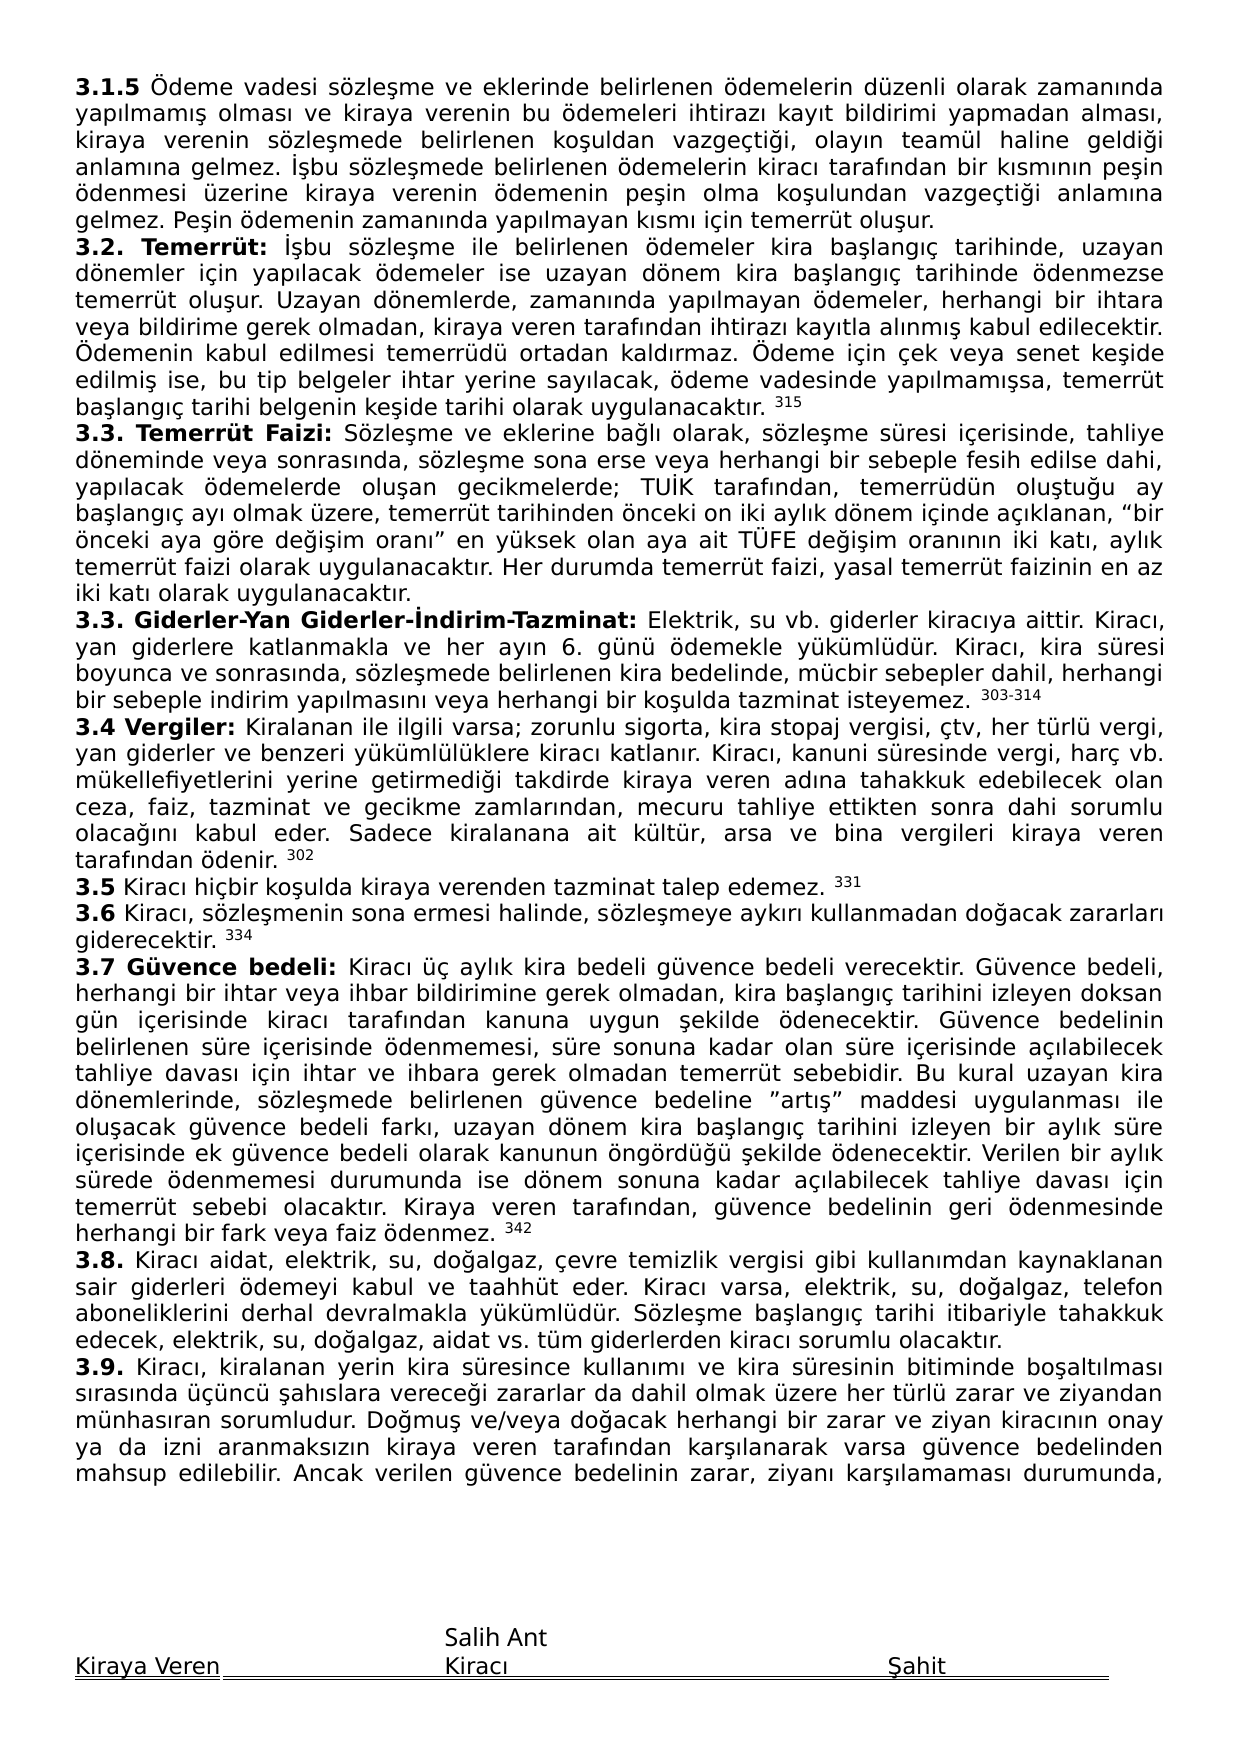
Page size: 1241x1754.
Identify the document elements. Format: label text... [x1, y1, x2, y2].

text 3.7 Güvence bedeli: Kiracı üç aylık kira bedeli güvence bedeli verecektir. Güvence bedeli, herhangi bir ihtar veya ihbar bildirimine gerek olmadan, kira başlangıç tarihini izleyen doksan gün içerisinde kiracı tarafından kanuna uygun şekilde ödenecektir. Güvence bedelinin belirlenen süre içerisinde ödenmemesi, süre sonuna kadar olan süre içerisinde açılabilecek tahliye davası için ihtar ve ihbara gerek olmadan temerrüt sebebidir. Bu kural uzayan kira dönemlerinde, sözleşmede belirlenen güvence bedeline ”artış” maddesi uygulanması ile oluşacak güvence bedeli farkı, uzayan dönem kira başlangıç tarihini izleyen bir aylık süre içerisinde ek güvence bedeli olarak kanunun öngördüğü şekilde ödenecektir. Verilen bir aylık sürede ödenmemesi durumunda ise dönem sonuna kadar açılabilecek tahliye davası için temerrüt sebebi olacaktır. Kiraya veren tarafından, güvence bedelinin geri ödenmesinde herhangi bir fark veya faiz ödenmez. 342 [75, 954, 1165, 1247]
text 3.3. Temerrüt Faizi: Sözleşme ve eklerine bağlı olarak, sözleşme süresi içerisinde, tahliye döneminde veya sonrasında, sözleşme sona erse veya herhangi bir sebeple fesih edilse dahi, yapılacak ödemelerde oluşan gecikmelerde; TUİK tarafından, temerrüdün oluştuğu ay başlangıç ayı olmak üzere, temerrüt tarihinden önceki on iki aylık dönem içinde açıklanan, “bir önceki aya göre değişim oranı” en yüksek olan aya ait TÜFE değişim oranının iki katı, aylık temerrüt faizi olarak uygulanacaktır. Her durumda temerrüt faizi, yasal temerrüt faizinin en az iki katı olarak uygulanacaktır. [75, 420, 1165, 607]
text 3.4 Vergiler: Kiralanan ile ilgili varsa; zorunlu sigorta, kira stopaj vergisi, çtv, her türlü vergi, yan giderler ve benzeri yükümlülüklere kiracı katlanır. Kiracı, kanuni süresinde vergi, harç vb. mükellefiyetlerini yerine getirmediği takdirde kiraya veren adına tahakkuk edebilecek olan ceza, faiz, tazminat ve gecikme zamlarından, mecuru tahliye ettikten sonra dahi sorumlu olacağını kabul eder. Sadece kiralanana ait kültür, arsa ve bina vergileri kiraya veren tarafından ödenir. 302 [75, 714, 1165, 874]
text 3.1.5 Ödeme vadesi sözleşme ve eklerinde belirlenen ödemelerin düzenli olarak zamanında yapılmamış olması ve kiraya verenin bu ödemeleri ihtirazı kayıt bildirimi yapmadan alması, kiraya verenin sözleşmede belirlenen koşuldan vazgeçtiği, olayın teamül haline geldiği anlamına gelmez. İşbu sözleşmede belirlenen ödemelerin kiracı tarafından bir kısmının peşin ödenmesi üzerine kiraya verenin ödemenin peşin olma koşulundan vazgeçtiği anlamına gelmez. Peşin ödemenin zamanında yapılmayan kısmı için temerrüt oluşur. [75, 74, 1165, 234]
text 3.2. Temerrüt: İşbu sözleşme ile belirlenen ödemeler kira başlangıç tarihinde, uzayan dönemler için yapılacak ödemeler ise uzayan dönem kira başlangıç tarihinde ödenmezse temerrüt oluşur. Uzayan dönemlerde, zamanında yapılmayan ödemeler, herhangi bir ihtara veya bildirime gerek olmadan, kiraya veren tarafından ihtirazı kayıtla alınmış kabul edilecektir. Ödemenin kabul edilmesi temerrüdü ortadan kaldırmaz. Ödeme için çek veya senet keşide edilmiş ise, bu tip belgeler ihtar yerine sayılacak, ödeme vadesinde yapılmamışsa, temerrüt başlangıç tarihi belgenin keşide tarihi olarak uygulanacaktır. 315 [75, 234, 1165, 420]
text 3.8. Kiracı aidat, elektrik, su, doğalgaz, çevre temizlik vergisi gibi kullanımdan kaynaklanan sair giderleri ödemeyi kabul ve taahhüt eder. Kiracı varsa, elektrik, su, doğalgaz, telefon aboneliklerini derhal devralmakla yükümlüdür. Sözleşme başlangıç tarihi itibariyle tahakkuk edecek, elektrik, su, doğalgaz, aidat vs. tüm giderlerden kiracı sorumlu olacaktır. [75, 1247, 1165, 1354]
text 3.5 Kiracı hiçbir koşulda kiraya verenden tazminat talep edemez. 331 [75, 874, 1165, 900]
text 3.6 Kiracı, sözleşmenin sona ermesi halinde, sözleşmeye aykırı kullanmadan doğacak zararları giderecektir. 334 [75, 900, 1165, 954]
text 3.9. Kiracı, kiralanan yerin kira süresince kullanımı ve kira süresinin bitiminde boşaltılması sırasında üçüncü şahıslara vereceği zararlar da dahil olmak üzere her türlü zarar ve ziyandan münhasıran sorumludur. Doğmuş ve/veya doğacak herhangi bir zarar ve ziyan kiracının onay ya da izni aranmaksızın kiraya veren tarafından karşılanarak varsa güvence bedelinden mahsup edilebilir. Ancak verilen güvence bedelinin zarar, ziyanı karşılamaması durumunda, [75, 1354, 1165, 1487]
text 3.3. Giderler-Yan Giderler-İndirim-Tazminat: Elektrik, su vb. giderler kiracıya aittir. Kiracı, yan giderlere katlanmakla ve her ayın 6. günü ödemekle yükümlüdür. Kiracı, kira süresi boyunca ve sonrasında, sözleşmede belirlenen kira bedelinde, mücbir sebepler dahil, herhangi bir sebeple indirim yapılmasını veya herhangi bir koşulda tazminat isteyemez. 303-314 [75, 607, 1165, 714]
